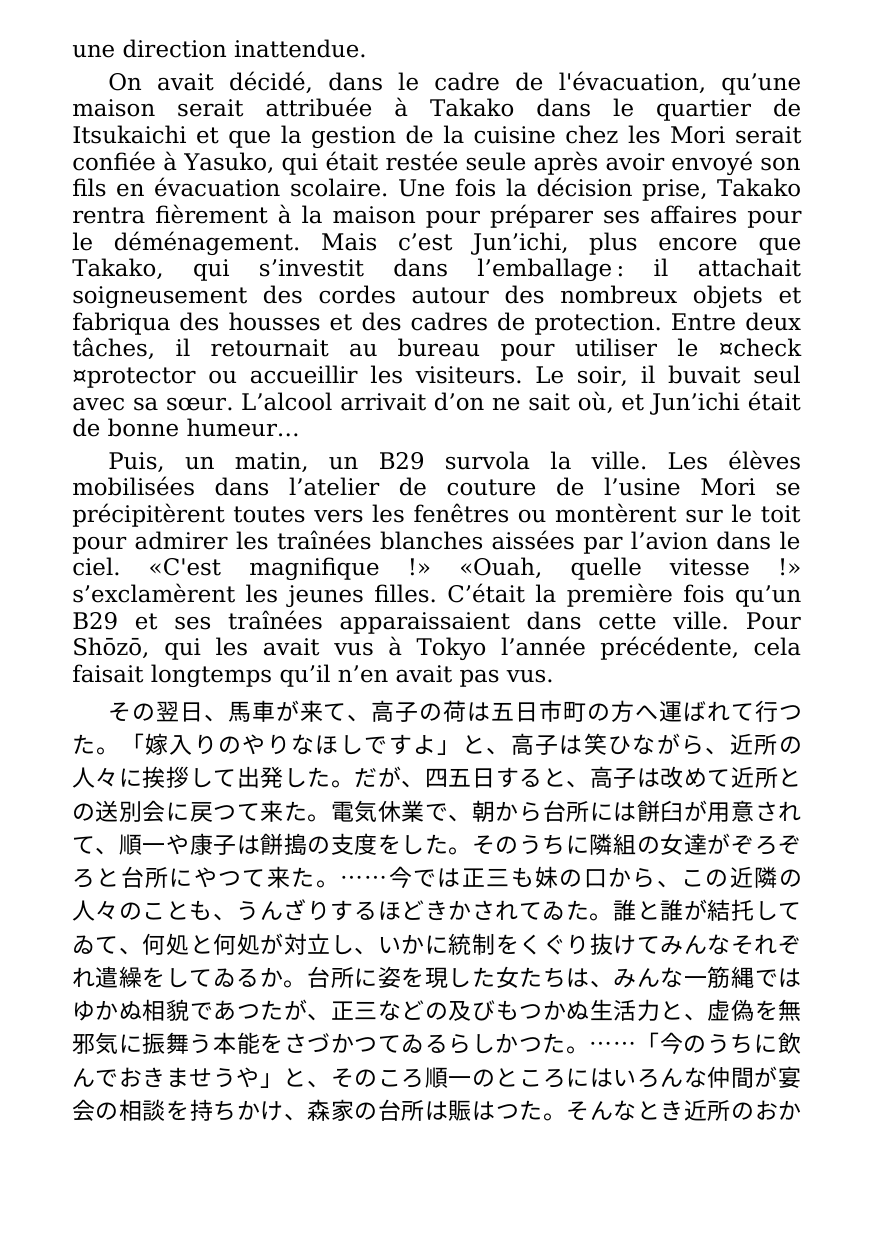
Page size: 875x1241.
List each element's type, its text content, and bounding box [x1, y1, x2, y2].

text On avait décidé, dans le cadre de l'évacuation, qu’une maison serait attribuée à Takako dans le quartier de Itsukaichi et que la gestion de la cuisine chez les Mori serait confiée à Yasuko, qui était restée seule après avoir envoyé son fils en évacuation scolaire. Une fois la décision prise, Takako rentra fièrement à la maison pour préparer ses affaires pour le déménagement. Mais c’est Jun’ichi, plus encore que Takako, qui s’investit dans l’emballage : il attachait soigneusement des cordes autour des nombreux objets et fabriqua des housses et des cadres de protection. Entre deux tâches, il retournait au bureau pour utiliser le ¤check ¤protector ou accueillir les visiteurs. Le soir, il buvait seul avec sa sœur. L’alcool arrivait d’on ne sait où, et Jun’ichi était de bonne humeur… [72, 69, 802, 442]
text une direction inattendue. [72, 36, 802, 63]
text その翌日、馬車が来て、高子の荷は五日市町の方へ運ばれて行つた。「嫁入りのやりなほしですよ」と、高子は笑ひながら、近所の人々に挨拶して出発した。だが、四五日すると、高子は改めて近所との送別会に戻つて来た。電気休業で、朝から台所には餅臼が用意されて、順一や康子は餅搗の支度をした。そのうちに隣組の女達がぞろぞろと台所にやつて来た。……今では正三も妹の口から、この近隣の人々のことも、うんざりするほどきかされてゐた。誰と誰が結托してゐて、何処と何処が対立し、いかに統制をくぐり抜けてみんなそれぞれ遣繰をしてゐるか。台所に姿を現した女たちは、みんな一筋縄ではゆかぬ相貌であつたが、正三などの及びもつかぬ生活力と、虚偽を無邪気に振舞う本能をさづかつてゐるらしかつた。……「今のうちに飲んでおきませうや」と、そのころ順一のところにはいろんな仲間が宴会の相談を持ちかけ、森家の台所は賑はつた。そんなとき近所のおか [72, 694, 802, 1126]
text Puis, un matin, un B29 survola la ville. Les élèves mobilisées dans l’atelier de couture de l’usine Mori se précipitèrent toutes vers les fenêtres ou montèrent sur le toit pour admirer les traînées blanches aissées par l’avion dans le ciel. «C'est magnifique !» «Ouah, quelle vitesse !» s’exclamèrent les jeunes filles. C’était la première fois qu’un B29 et ses traînées apparaissaient dans cette ville. Pour Shōzō, qui les avait vus à Tokyo l’année précédente, cela faisait longtemps qu’il n’en avait pas vus. [72, 448, 802, 688]
